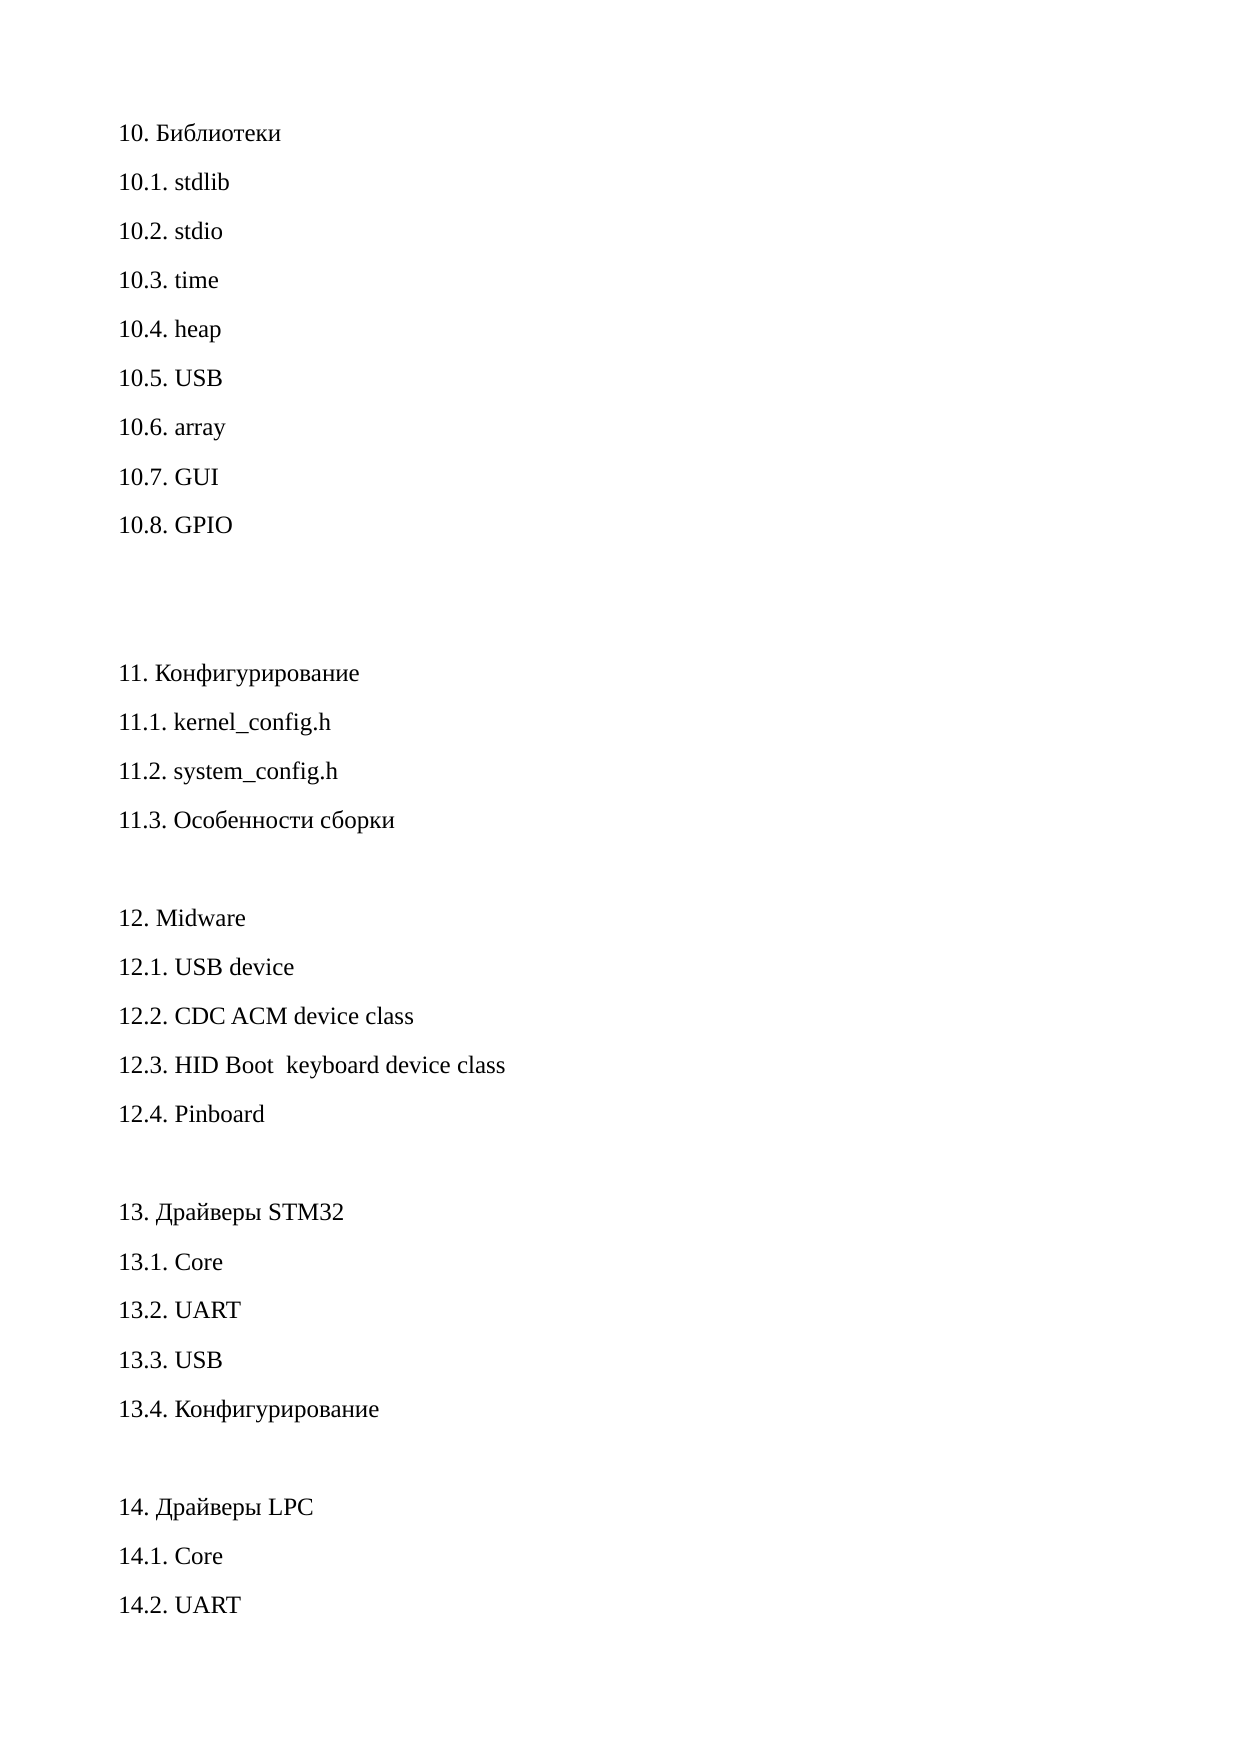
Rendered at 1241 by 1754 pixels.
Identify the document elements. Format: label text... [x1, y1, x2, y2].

text 13.1. Core [118, 1247, 1122, 1275]
text 13.2. UART [118, 1296, 1122, 1324]
text 10.3. time [118, 265, 1122, 294]
text 13.4. Конфигурирование [118, 1394, 1122, 1422]
text 14.1. Core [118, 1541, 1122, 1570]
text 12.3. HID Boot keyboard device class [118, 1050, 1122, 1079]
text 11.3. Особенности сборки [118, 805, 1122, 834]
text 13. Драйверы STM32 [118, 1197, 1122, 1226]
text 10.7. GUI [118, 462, 1122, 490]
text 10.2. stdio [118, 216, 1122, 245]
text 11.1. kernel_config.h [118, 707, 1122, 736]
text 14.2. UART [118, 1590, 1122, 1619]
text 12.1. USB device [118, 952, 1122, 981]
text 10.1. stdlib [118, 167, 1122, 196]
text 10.8. GPIO [118, 511, 1122, 539]
text 12.2. CDC ACM device class [118, 1001, 1122, 1030]
text 10.4. heap [118, 314, 1122, 343]
text 14. Драйверы LPC [118, 1492, 1122, 1521]
text 11. Конфигурирование [118, 658, 1122, 687]
text 10. Библиотеки [118, 118, 1122, 147]
text 12.4. Pinboard [118, 1099, 1122, 1128]
text 10.5. USB [118, 363, 1122, 392]
text 13.3. USB [118, 1345, 1122, 1373]
text 11.2. system_config.h [118, 756, 1122, 785]
text 10.6. array [118, 412, 1122, 441]
text 12. Midware [118, 903, 1122, 932]
